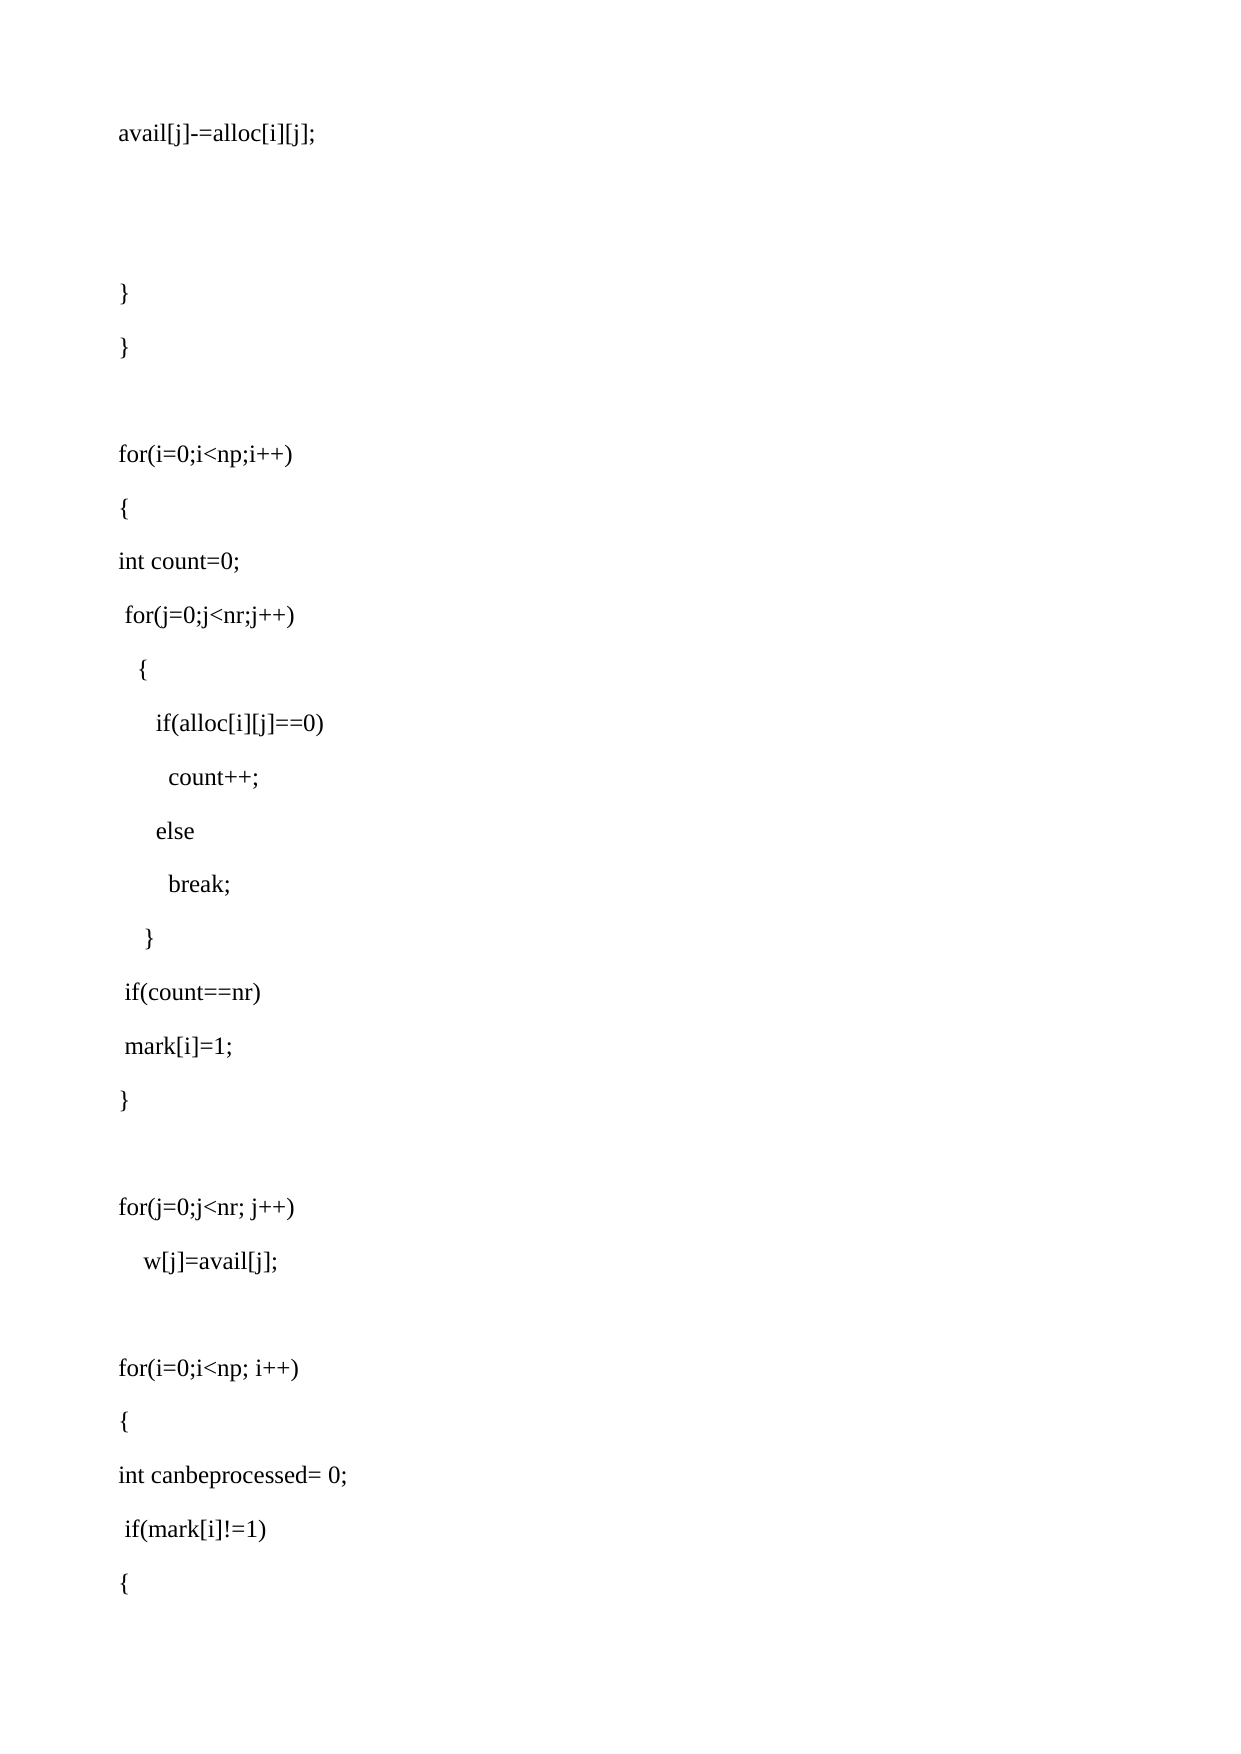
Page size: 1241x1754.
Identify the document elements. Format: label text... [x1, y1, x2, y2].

text else [118, 816, 1122, 844]
text } [118, 278, 1122, 307]
text for(i=0;i<np; i++) [118, 1353, 1122, 1381]
text { [118, 1406, 1122, 1435]
text w[j]=avail[j]; [118, 1246, 1122, 1274]
text int canbeprocessed= 0; [118, 1460, 1122, 1489]
text count++; [118, 762, 1122, 791]
text break; [118, 869, 1122, 898]
text } [118, 923, 1122, 952]
text int count=0; [118, 546, 1122, 575]
text { [118, 654, 1122, 683]
text for(i=0;i<np;i++) [118, 439, 1122, 467]
text if(mark[i]!=1) [118, 1514, 1122, 1543]
text { [118, 1568, 1122, 1597]
text } [118, 1085, 1122, 1114]
text avail[j]-=alloc[i][j]; [118, 118, 1122, 147]
text { [118, 493, 1122, 521]
text for(j=0;j<nr; j++) [118, 1192, 1122, 1221]
text for(j=0;j<nr;j++) [118, 600, 1122, 629]
text } [118, 332, 1122, 361]
text mark[i]=1; [118, 1031, 1122, 1060]
text if(alloc[i][j]==0) [118, 708, 1122, 737]
text if(count==nr) [118, 977, 1122, 1006]
